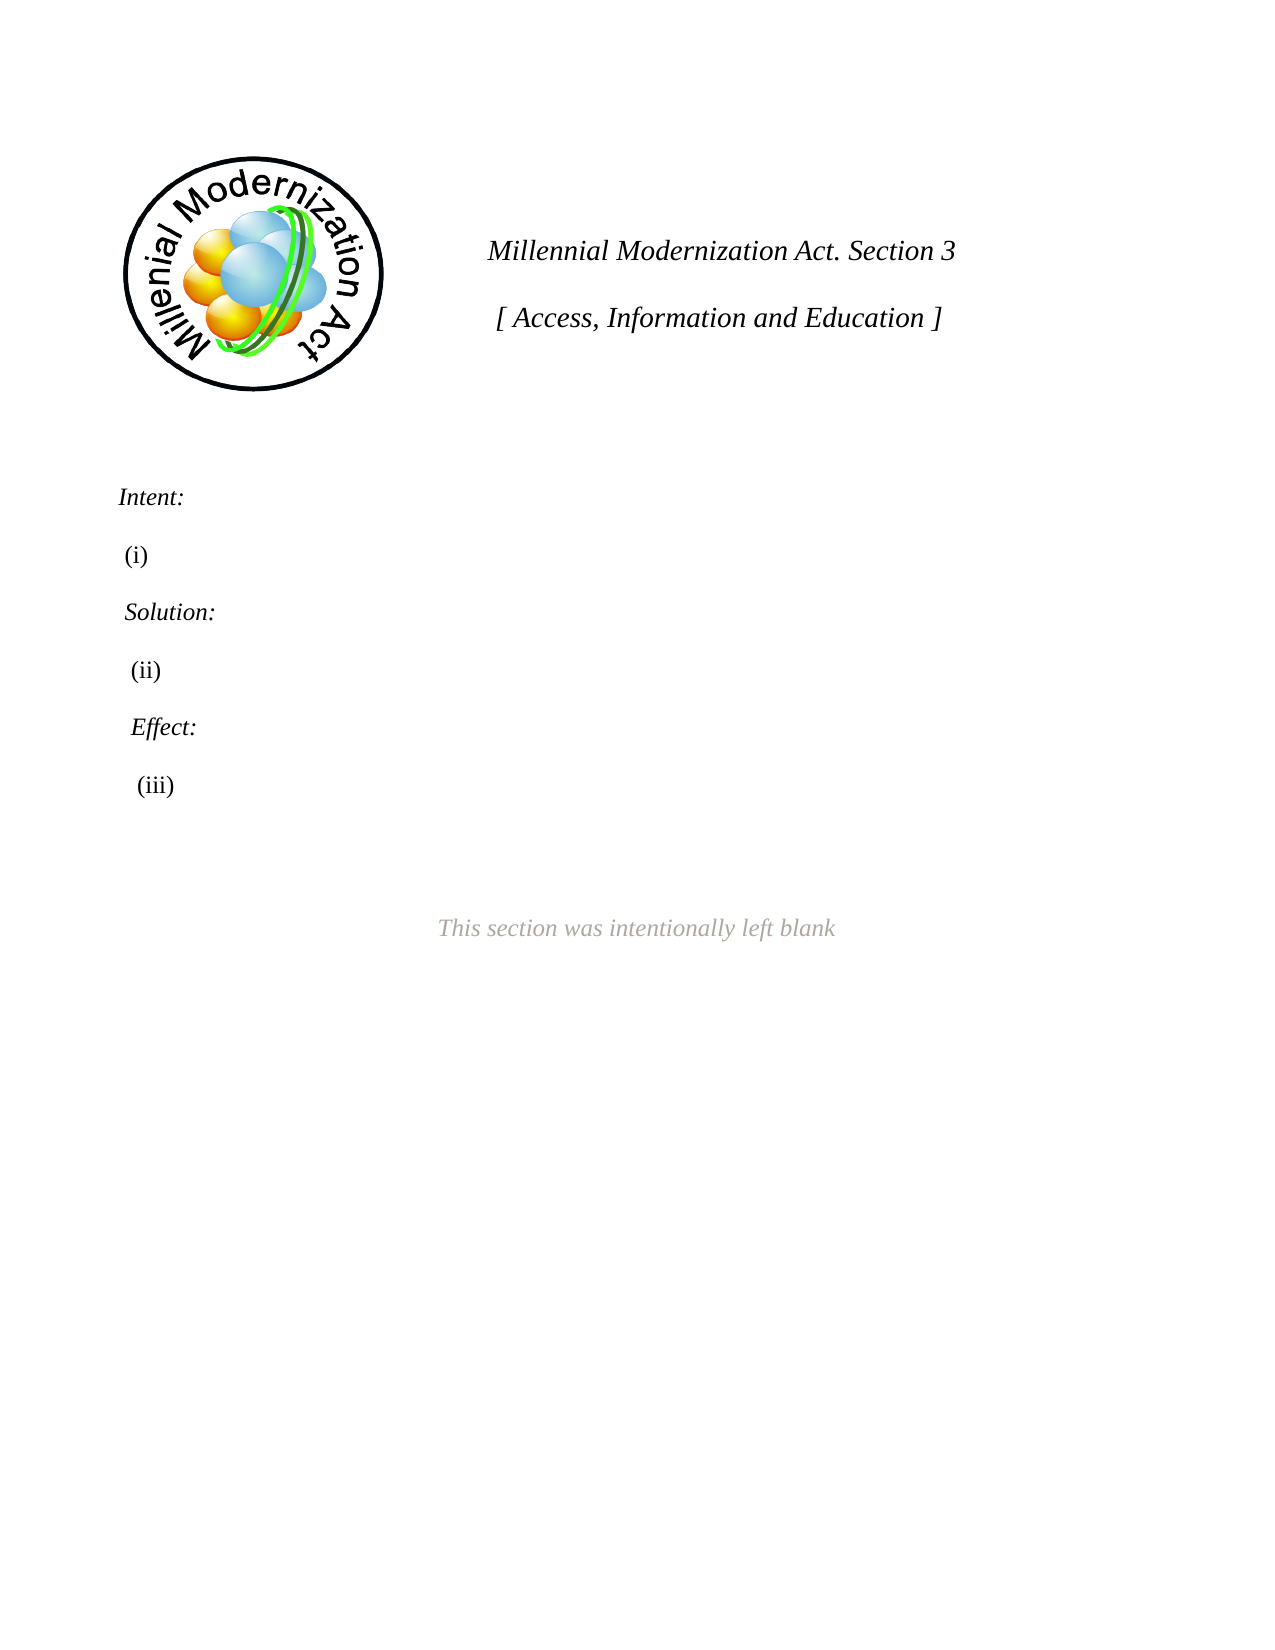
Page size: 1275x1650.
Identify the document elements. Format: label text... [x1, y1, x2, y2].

text (iii) [118, 770, 1157, 798]
text Intent: [118, 482, 1157, 511]
text [ Access, Information and Education ] [385, 300, 1157, 334]
text Millennial Modernization Act. Section 3 [385, 233, 1157, 267]
text Effect: [118, 712, 1157, 741]
text (ii) [118, 655, 1157, 683]
text Solution: [118, 597, 1157, 626]
text (i) [118, 540, 1157, 568]
picture [121, 152, 385, 394]
text This section was intentionally left blank [118, 913, 1157, 942]
